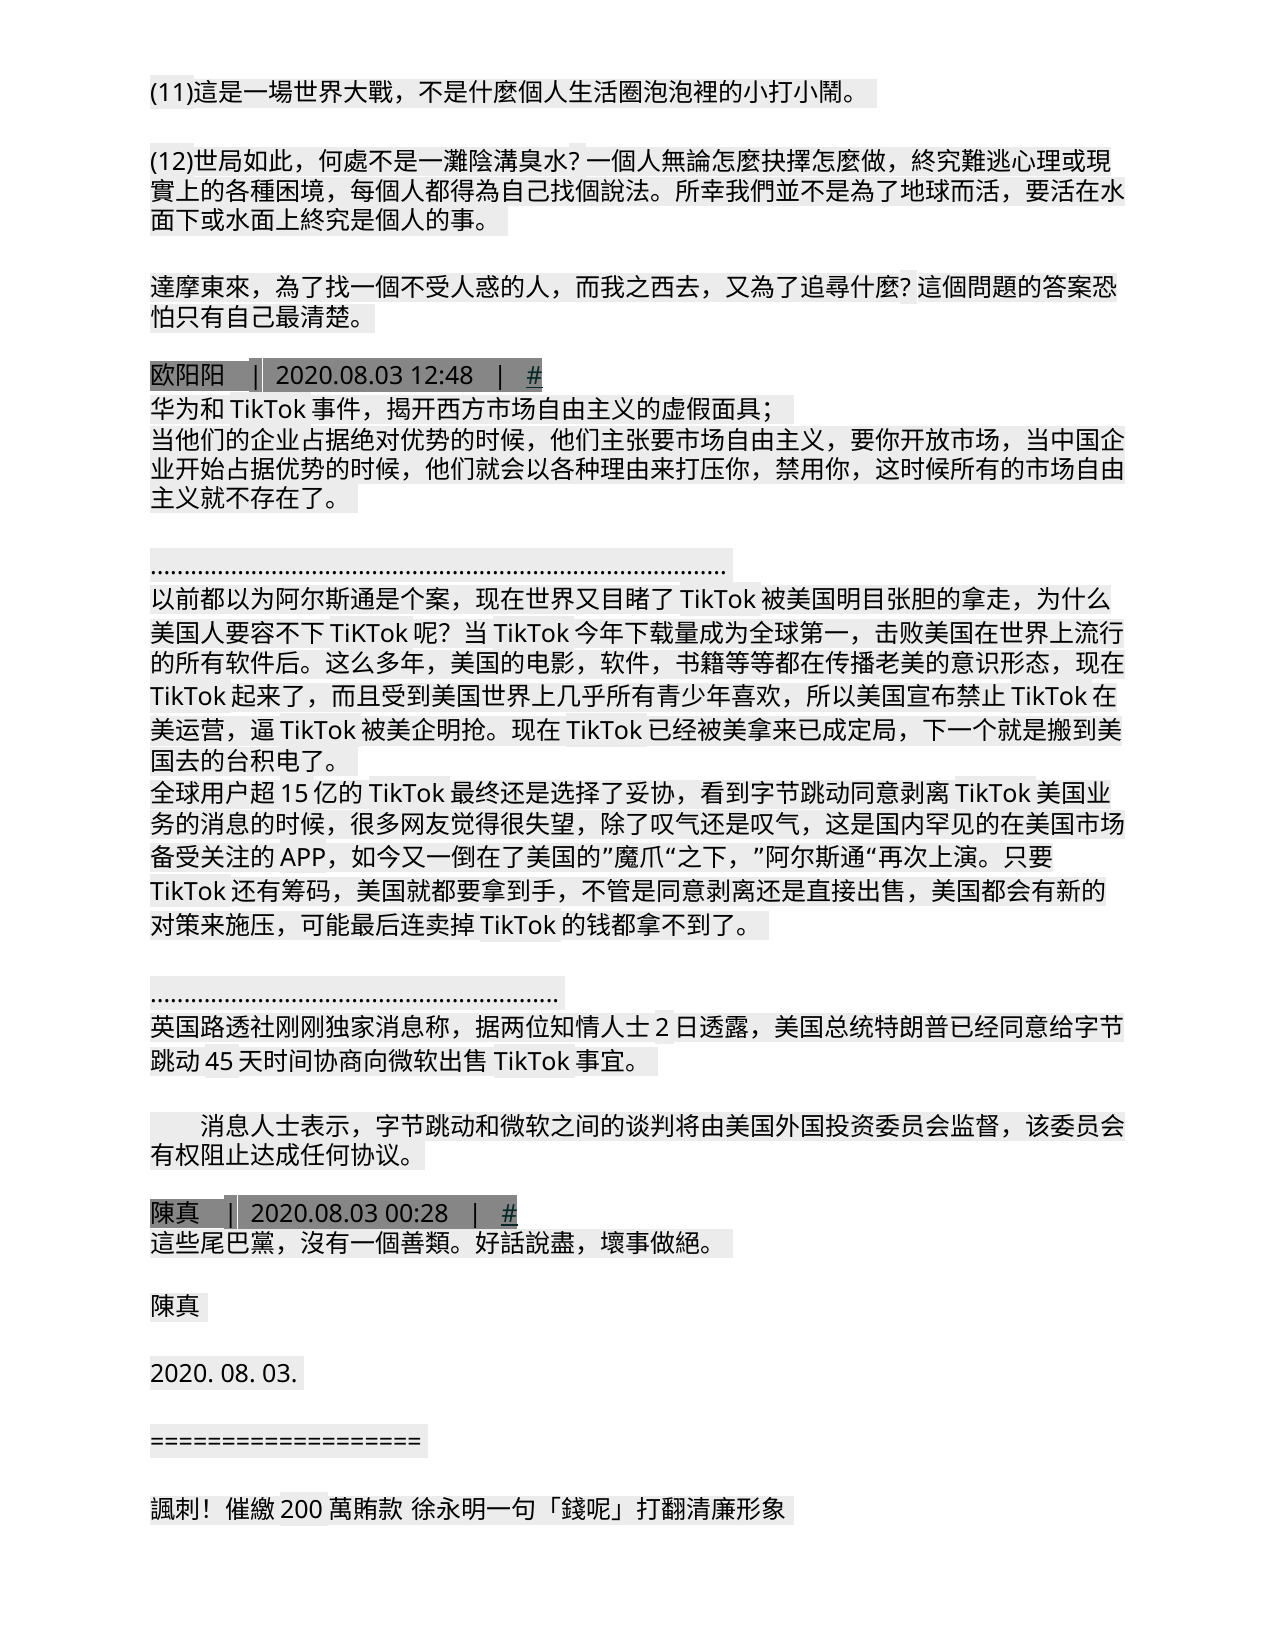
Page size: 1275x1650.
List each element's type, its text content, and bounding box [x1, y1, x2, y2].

text 欧阳阳 | 2020.08.03 12:48 | # [150, 358, 1125, 392]
text 陳真 | 2020.08.03 00:28 | # [150, 1195, 1125, 1229]
text 华为和TikTok事件，揭开西方市场自由主义的虚假面具； 当他们的企业占据绝对优势的时候，他们主张要市场自由主义，要你开放市场，当中国企业开始占据优势的时候，他们就会以各种理由来打压你，禁用你，这时候所有的市场自由主义就不存在了。 ...................................................................................... 以前都以为阿尔斯通是个案，现在世界又目睹了TikTok被美国明目张胆的拿走，为什么美国人要容不下TiKTok呢？当TikTok今年下载量成为全球第一，击败美国在世界上流行的所有软件后。这么多年，美国的电影，软件，书籍等等都在传播老美的意识形态，现在TikTok起来了，而且受到美国世界上几乎所有青少年喜欢，所以美国宣布禁止TikTok在美运营，逼TikTok被美企明抢。现在TikTok已经被美拿来已成定局，下一个就是搬到美国去的台积电了。 全球用户超15亿的TikTok最终还是选择了妥协，看到字节跳动同意剥离TikTok美国业务的消息的时候，很多网友觉得很失望，除了叹气还是叹气，这是国内罕见的在美国市场备受关注的APP，如今又一倒在了美国的”魔爪“之下，”阿尔斯通“再次上演。只要TikTok还有筹码，美国就都要拿到手，不管是同意剥离还是直接出售，美国都会有新的对策来施压，可能最后连卖掉TikTok的钱都拿不到了。 ............................................................. 英国路透社刚刚独家消息称，据两位知情人士2日透露，美国总统特朗普已经同意给字节跳动45天时间协商向微软出售TikTok事宜。 消息人士表示，字节跳动和微软之间的谈判将由美国外国投资委员会监督，该委员会有权阻止达成任何协议。 [150, 392, 1125, 1170]
text 工作忙無法多寫，有人提到澳洲，幾點看法。為求簡化，貼些標籤，如果這樣粗糙的說法也無法讓你理解，那其他就不必說了。 (1)作為整體，即以基督新教為主的央格魯撒克遜人乃至廣義上的西方人，去討論個別地區是否比較不歧視其他族裔是沒有意義的，那就和當你說亞洲人普遍較矮，有人反駁說也有人很高呀比如姚明，一般的毫無意義。 (2)這個整體，靠著偷盜掠奪迫害燒殺乃至反人類的滅絕種族，積累了發展所謂文明的資本，這樣的國家或社會有著根深蒂固的弱肉強食基因，當自認是勝利者時，他認為整個地球都是他的，歧視算得上什麼事? 他搞不好都不屑歧視你。 (3)一個人乃至一個國家的屬性，看得是他長期的言行作為，而不是短期現象。種族問題上，澳洲是行徑最惡劣的國家之一，如果連這點基本認知都沒有，那你應該要好好學習天天向上，調整一下你三觀。 (4)作為一個整體，個別成員不會有例外，風向一變，他就會跟著變了，早晚而已。就像漫天鳥群，少數個別菜鳥也許一時飛錯了方向，但只要風向一變，他遲早會跟上。反華就是接下來恐怕幾十年內不會改變的風向。 (5)個人是否感受或經歷歧視，那和人格特質與個人條件有關，不足以說明什麼。而一個國家面對不同條件與處境的外來者，竟施加給予不同的感受經驗，這正切實說明了歧視的存在。 (6)但是，你若以為只要提升自己的個人外在條件或想方設法"融入"西方社會，那歧視就不會發生在你身上，那你就太傻了，所謂種族歧視，重點當然是針對種族。你的社經條件只有助於保護你個人一時，但不會讓施加歧視的一方發生任何改變。活在西方，你只要不是白人，傷害隨時會降臨在你身上。所謂"我揍你和你無關"，這不是私人恩怨。 (7)所謂歧視或排外，並不是程度問題，而是有無問題。有些地區也許狀較好，但發生機率較低又如何? 只要來一次就夠你受了。 (8)兩百年來西方人對中國的侵略，剝削和傷害，讓西方人面對中國人時不感覺傲慢，那是不可能的。 (9)西方世界只有敵我，只看強弱和勝敗，多元是不存在的。你覺得自己很多元很世界人，但對方壓根沒這想法。清醒一下，別幻想了。 (10)世局如此，只有當中國徹底勝出，徹底把西方打趴在地上，甚至按在地方磨擦幾遍，它才會開始學習所謂尊重，所謂平起平坐。 (11)這是一場世界大戰，不是什麼個人生活圈泡泡裡的小打小鬧。 (12)世局如此，何處不是一灘陰溝臭水? 一個人無論怎麼抉擇怎麼做，終究難逃心理或現實上的各種困境，每個人都得為自己找個說法。所幸我們並不是為了地球而活，要活在水面下或水面上終究是個人的事。 達摩東來，為了找一個不受人惑的人，而我之西去，又為了追尋什麼? 這個問題的答案恐怕只有自己最清楚。 [150, 75, 1125, 333]
text 這些尾巴黨，沒有一個善類。好話說盡，壞事做絕。 陳真 2020. 08. 03. =================== 諷刺！催繳200萬賄款 徐永明一句「錢呢」打翻清廉形象 民視影音2020年8月2日 涉嫌收賄替SOGO案護航，時代力量黨主席徐永明，儘管遭到聲押，但矢口否認有不法行為。不過消息指出，徐永明在找來學界聲援後，曾打電話給立委蘇震清的前助理郭克銘，催繳200萬賄款，而那一句「錢呢」，也被檢方錄了下來。 堂堂黨主席，狼狽步入北檢，徐永明揮手，鏡頭前矢口否認收賄，替天義公司背書，卻遭檢方具證打臉！消息指出太流董事長李恆隆為SOGO案，爭取「公司法」修法，而找上立委蘇震清的前助理郭克銘，引薦有力人士。 郭克銘因為條款無法溯及既往，轉而找上了民調公司總經理吳世昌，希望結盟學界、政界聲量。向徐永明提出兩百萬賄款代價，據傳公聽會結束，遲遲收不到款項的徐永明，致電給郭克銘催促付款，而關鍵字「錢呢」，因此被檢方錄音蒐證。義正嚴詞，監督時政的模樣，如今全變了調。 學者出身的徐永明，擁有美國密西根大學政治學博士高學歷，擁有東吳教授身分；第九屆立委，8個會期任內，更一再獲頒優秀立委，今年年初輔選立委時，還主打時代力量，「打貪除弊全年無休」，如今看來格外諷刺。 [150, 1229, 1125, 1560]
